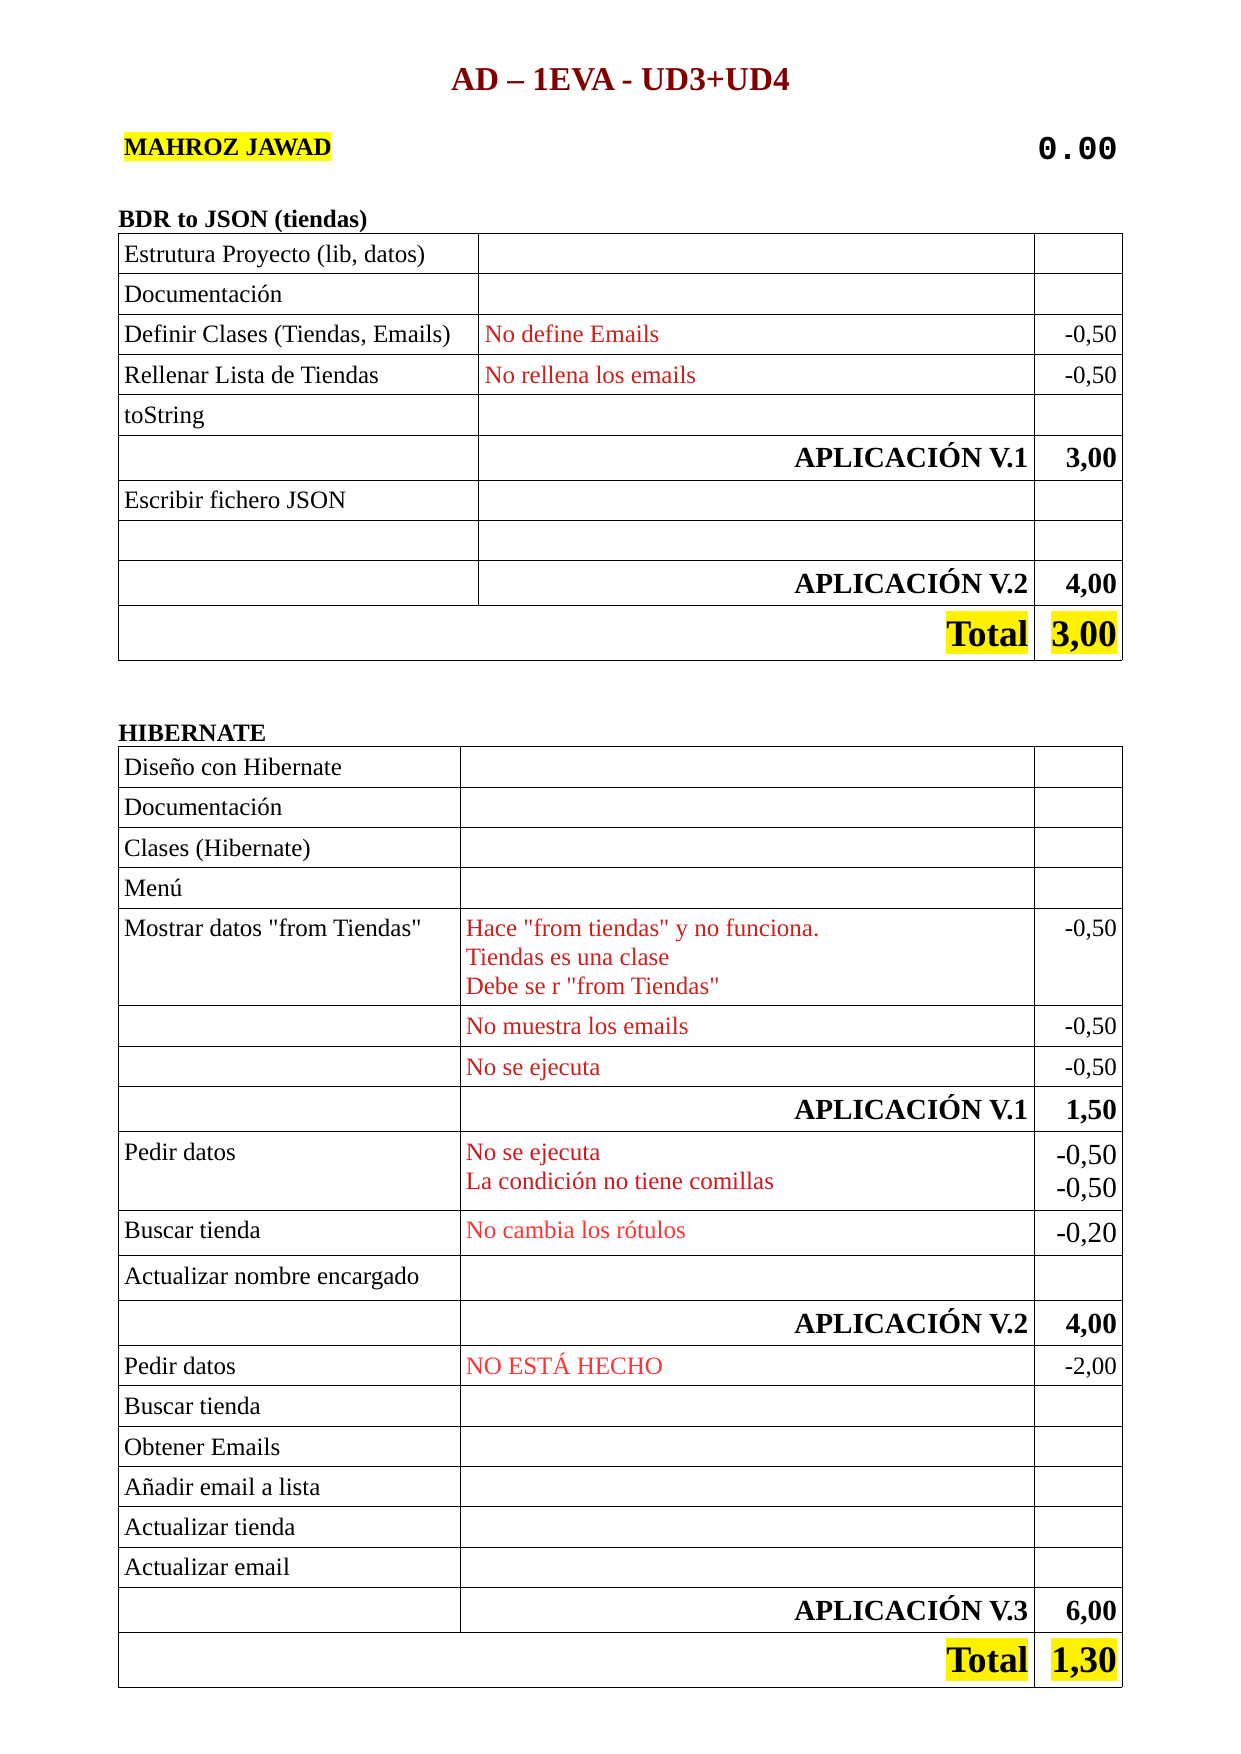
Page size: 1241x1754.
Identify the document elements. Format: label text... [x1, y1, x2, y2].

table_cell APLICACIÓN V.3 [461, 1588, 1034, 1632]
table_cell -0,50 [1035, 1006, 1122, 1046]
table_cell 4,00 [1035, 1301, 1122, 1345]
table_cell NO ESTÁ HECHO [461, 1346, 1034, 1385]
table_cell [479, 521, 1034, 560]
table_cell APLICACIÓN V.1 [461, 1087, 1034, 1131]
table_cell [119, 1588, 460, 1632]
table_cell Actualizar tienda [119, 1507, 460, 1547]
table_cell Pedir datos [119, 1346, 460, 1385]
table_header 4,30 [974, 126, 1123, 175]
table_cell -0,50 [1035, 315, 1122, 354]
table_cell -0,20 [1035, 1211, 1122, 1255]
table_cell [461, 1427, 1034, 1466]
table_cell Pedir datos [119, 1132, 460, 1210]
table_cell [479, 481, 1034, 520]
table_header Estrutura Proyecto (lib, datos) [119, 234, 478, 273]
table_cell -0,50 [1035, 909, 1122, 1005]
table_header [1035, 234, 1122, 273]
table_cell 3,00 [1035, 606, 1122, 660]
table_cell 4,00 [1035, 561, 1122, 605]
table_cell [1035, 1548, 1122, 1587]
table_cell Añadir email a lista [119, 1467, 460, 1506]
table_cell -0,50 -0,50 [1035, 1132, 1122, 1210]
table_header [1035, 747, 1122, 787]
table_cell Escribir fichero JSON [119, 481, 478, 520]
table_cell Total [119, 606, 1034, 660]
table_cell 1,50 [1035, 1087, 1122, 1131]
table_cell APLICACIÓN V.2 [479, 561, 1034, 605]
table_cell [119, 1006, 460, 1046]
table_cell Actualizar nombre encargado [119, 1256, 460, 1300]
table_cell No se ejecuta La condición no tiene comillas [461, 1132, 1034, 1210]
table_cell [461, 868, 1034, 908]
table_cell Mostrar datos "from Tiendas" [119, 909, 460, 1005]
table_cell [1035, 788, 1122, 827]
text HIBERNATE [118, 718, 1122, 746]
table_cell [119, 561, 478, 605]
table_cell [1035, 481, 1122, 520]
table_cell [461, 1256, 1034, 1300]
table_cell [1035, 1386, 1122, 1426]
table_cell [119, 1301, 460, 1345]
table_cell [461, 1548, 1034, 1587]
table_cell No se ejecuta [461, 1047, 1034, 1086]
table_cell [1035, 828, 1122, 867]
table_cell Actualizar email [119, 1548, 460, 1587]
table_cell toString [119, 395, 478, 434]
table_cell No rellena los emails [479, 355, 1034, 394]
table_cell -0,50 [1035, 355, 1122, 394]
table_cell Total [119, 1633, 1034, 1687]
table_cell Rellenar Lista de Tiendas [119, 355, 478, 394]
table_cell [461, 1386, 1034, 1426]
table_cell [461, 788, 1034, 827]
table_cell [1035, 1427, 1122, 1466]
table_header MAHROZ JAWAD [118, 126, 974, 175]
table_cell [479, 274, 1034, 313]
table_cell [119, 436, 478, 479]
table_cell -2,00 [1035, 1346, 1122, 1385]
table_cell [1035, 868, 1122, 908]
table_cell 6,00 [1035, 1588, 1122, 1632]
text BDR to JSON (tiendas) [118, 204, 1122, 233]
table_cell Obtener Emails [119, 1427, 460, 1466]
text AD – 1EVA - UD3+UD4 [118, 59, 1122, 97]
table_cell Documentación [119, 274, 478, 313]
table_cell No define Emails [479, 315, 1034, 354]
table_cell APLICACIÓN V.1 [479, 436, 1034, 479]
table_cell Documentación [119, 788, 460, 827]
table_cell -0,50 [1035, 1047, 1122, 1086]
table_header [461, 747, 1034, 787]
table_cell 1,30 [1035, 1633, 1122, 1687]
table_cell Clases (Hibernate) [119, 828, 460, 867]
table_cell Definir Clases (Tiendas, Emails) [119, 315, 478, 354]
table_cell [1035, 395, 1122, 434]
table_cell [1035, 521, 1122, 560]
table_header [479, 234, 1034, 273]
table_cell Menú [119, 868, 460, 908]
table_cell No muestra los emails [461, 1006, 1034, 1046]
table_cell [479, 395, 1034, 434]
table_header Diseño con Hibernate [119, 747, 460, 787]
table_cell [119, 521, 478, 560]
table_cell [119, 1087, 460, 1131]
table_cell Buscar tienda [119, 1386, 460, 1426]
table_cell [1035, 274, 1122, 313]
table_cell APLICACIÓN V.2 [461, 1301, 1034, 1345]
table_cell Hace "from tiendas" y no funciona. Tiendas es una clase Debe se r "from Tiendas" [461, 909, 1034, 1005]
table_cell [1035, 1256, 1122, 1300]
table_cell No cambia los rótulos [461, 1211, 1034, 1255]
table_cell [119, 1047, 460, 1086]
table_cell [461, 1507, 1034, 1547]
table_cell [1035, 1467, 1122, 1506]
table_cell [1035, 1507, 1122, 1547]
table_cell [461, 1467, 1034, 1506]
table_cell Buscar tienda [119, 1211, 460, 1255]
table_cell 3,00 [1035, 436, 1122, 479]
table_cell [461, 828, 1034, 867]
